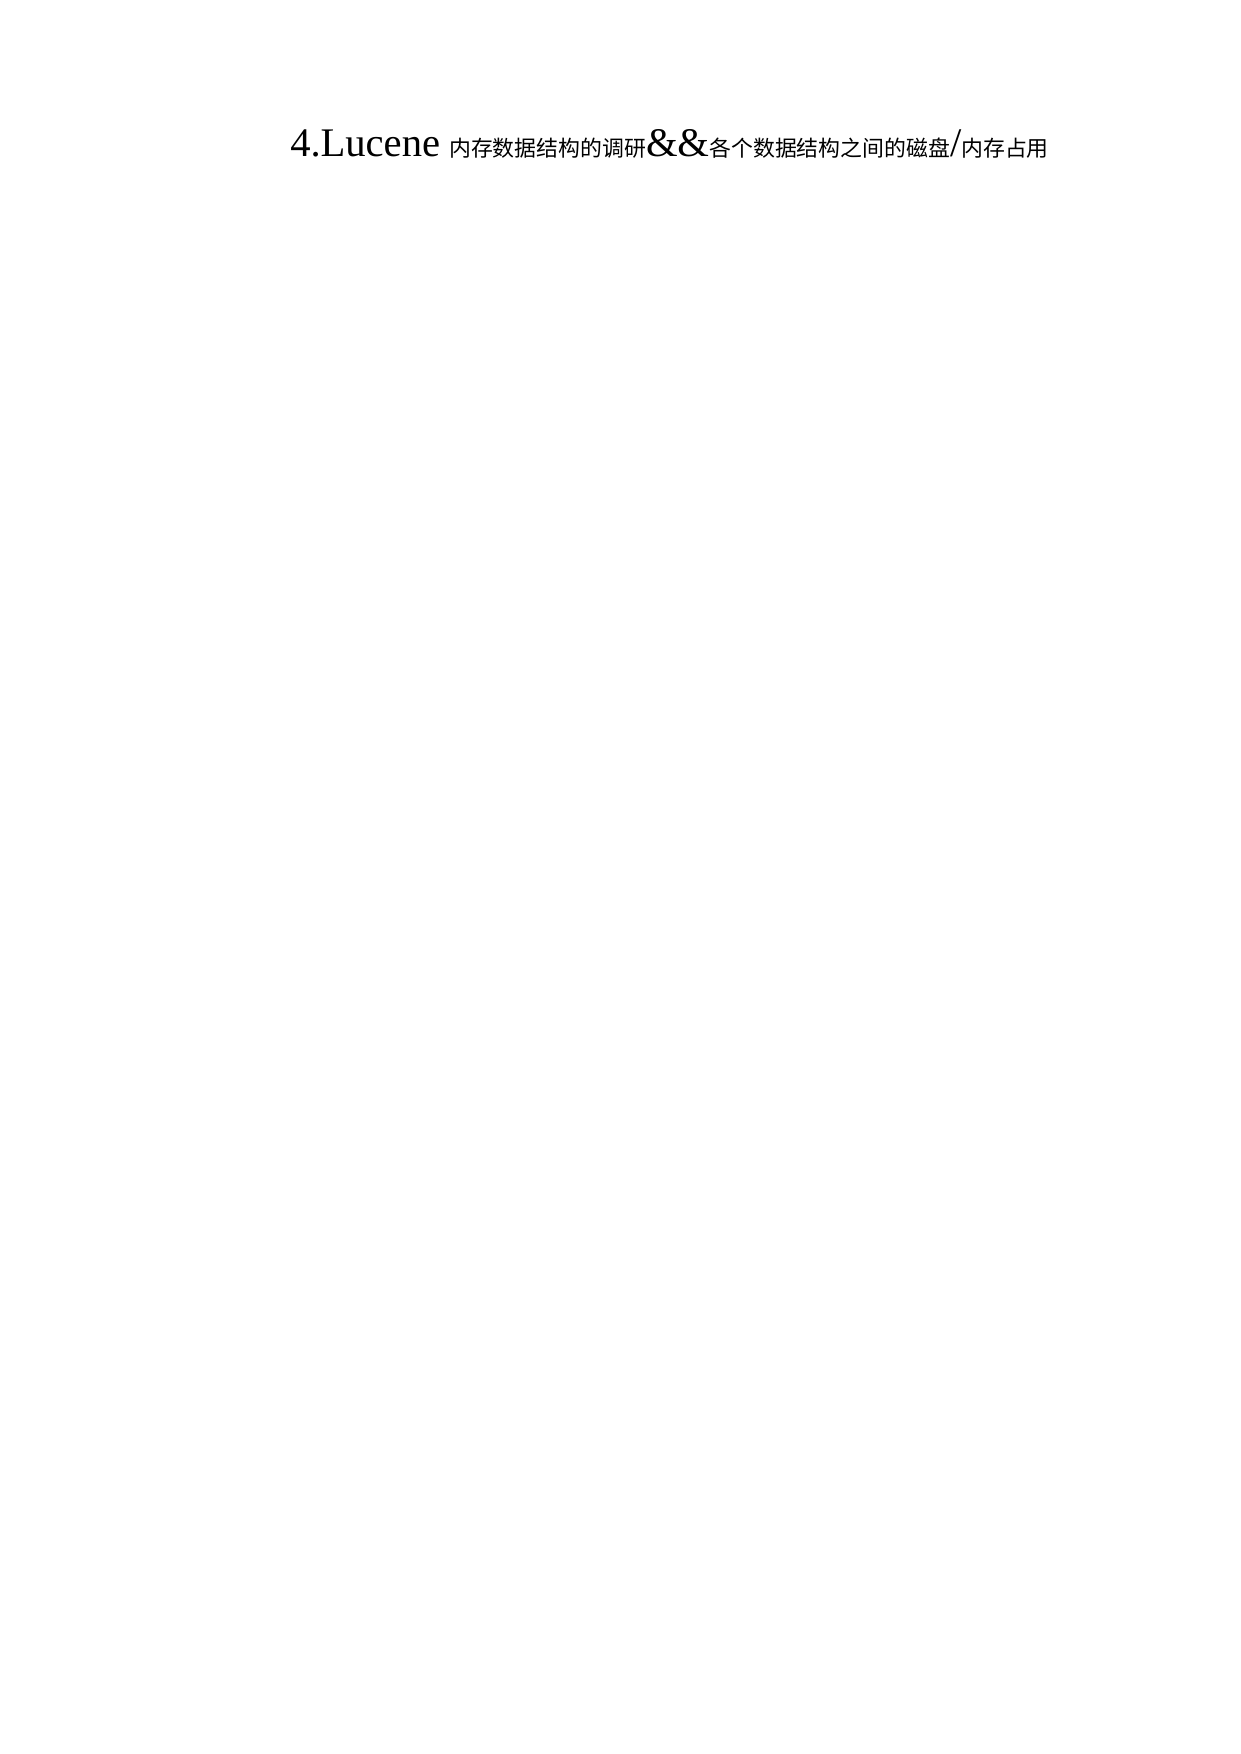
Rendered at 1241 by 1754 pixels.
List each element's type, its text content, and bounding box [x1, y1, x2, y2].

text 4.Lucene内存数据结构的调研&&各个数据结构之间的磁盘/内存占用 [118, 118, 1122, 165]
